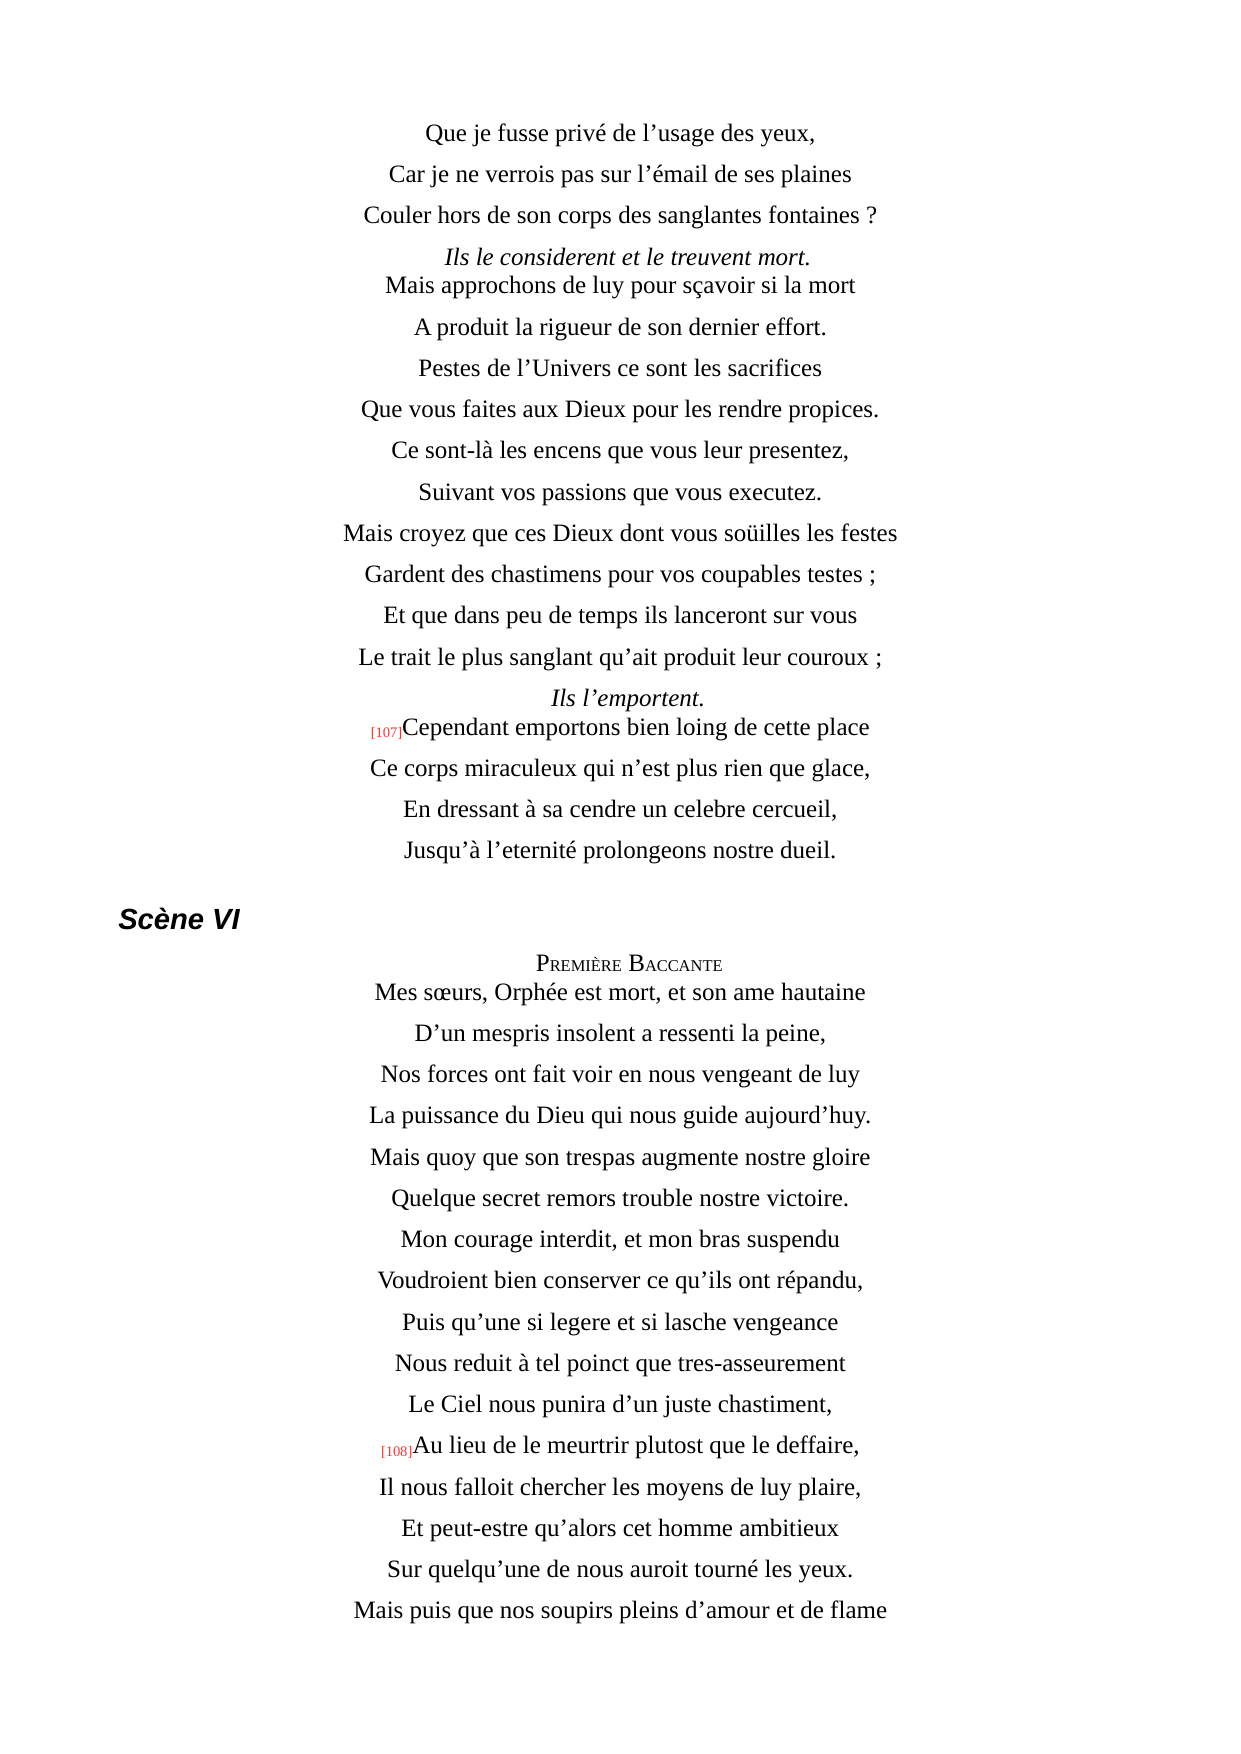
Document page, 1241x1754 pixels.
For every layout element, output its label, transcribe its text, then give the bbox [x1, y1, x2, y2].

text Mon courage interdit, et mon bras suspendu [118, 1224, 1122, 1253]
text Mes sœurs, Orphée est mort, et son ame hautaine [118, 977, 1122, 1005]
text Le trait le plus sanglant qu’ait produit leur couroux ; [118, 642, 1122, 671]
text [108]Au lieu de le meurtrir plutost que le deffaire, [118, 1430, 1122, 1459]
text Il nous falloit chercher les moyens de luy plaire, [118, 1472, 1122, 1500]
text Jusqu’à l’eternité prolongeons nostre dueil. [118, 836, 1122, 864]
text Ce corps miraculeux qui n’est plus rien que glace, [118, 753, 1122, 782]
text Mais puis que nos soupirs pleins d’amour et de flame [118, 1595, 1122, 1624]
text En dressant à sa cendre un celebre cercueil, [118, 794, 1122, 823]
text Et que dans peu de temps ils lanceront sur vous [118, 601, 1122, 629]
text Mais quoy que son trespas augmente nostre gloire [118, 1142, 1122, 1170]
text Que je fusse privé de l’usage des yeux, [118, 118, 1122, 147]
text Pestes de l’Univers ce sont les sacrifices [118, 353, 1122, 382]
text Mais croyez que ces Dieux dont vous soüilles les festes [118, 518, 1122, 547]
text Voudroient bien conserver ce qu’ils ont répandu, [118, 1265, 1122, 1294]
text Quelque secret remors trouble nostre victoire. [118, 1183, 1122, 1212]
text Suivant vos passions que vous executez. [118, 477, 1122, 506]
text Ce sont-là les encens que vous leur presentez, [118, 436, 1122, 464]
text Gardent des chastimens pour vos coupables testes ; [118, 559, 1122, 588]
text Mais approchons de luy pour sçavoir si la mort [118, 271, 1122, 299]
text A produit la rigueur de son dernier effort. [118, 312, 1122, 341]
text Car je ne verrois pas sur l’émail de ses plaines [118, 159, 1122, 188]
text Ils l’emportent. [118, 683, 1122, 712]
subtitle Scène VI [118, 902, 1122, 935]
text Première Baccante [118, 948, 1122, 977]
text [107]Cependant emportons bien loing de cette place [118, 712, 1122, 741]
text Nos forces ont fait voir en nous vengeant de luy [118, 1059, 1122, 1088]
text Nous reduit à tel poinct que tres-asseurement [118, 1348, 1122, 1377]
text La puissance du Dieu qui nous guide aujourd’huy. [118, 1100, 1122, 1129]
text Couler hors de son corps des sanglantes fontaines ? [118, 201, 1122, 229]
text Sur quelqu’une de nous auroit tourné les yeux. [118, 1554, 1122, 1583]
text D’un mespris insolent a ressenti la peine, [118, 1018, 1122, 1047]
text Le Ciel nous punira d’un juste chastiment, [118, 1389, 1122, 1418]
text Et peut-estre qu’alors cet homme ambitieux [118, 1513, 1122, 1542]
text Que vous faites aux Dieux pour les rendre propices. [118, 394, 1122, 423]
text Puis qu’une si legere et si lasche vengeance [118, 1307, 1122, 1335]
text Ils le considerent et le treuvent mort. [118, 242, 1122, 271]
